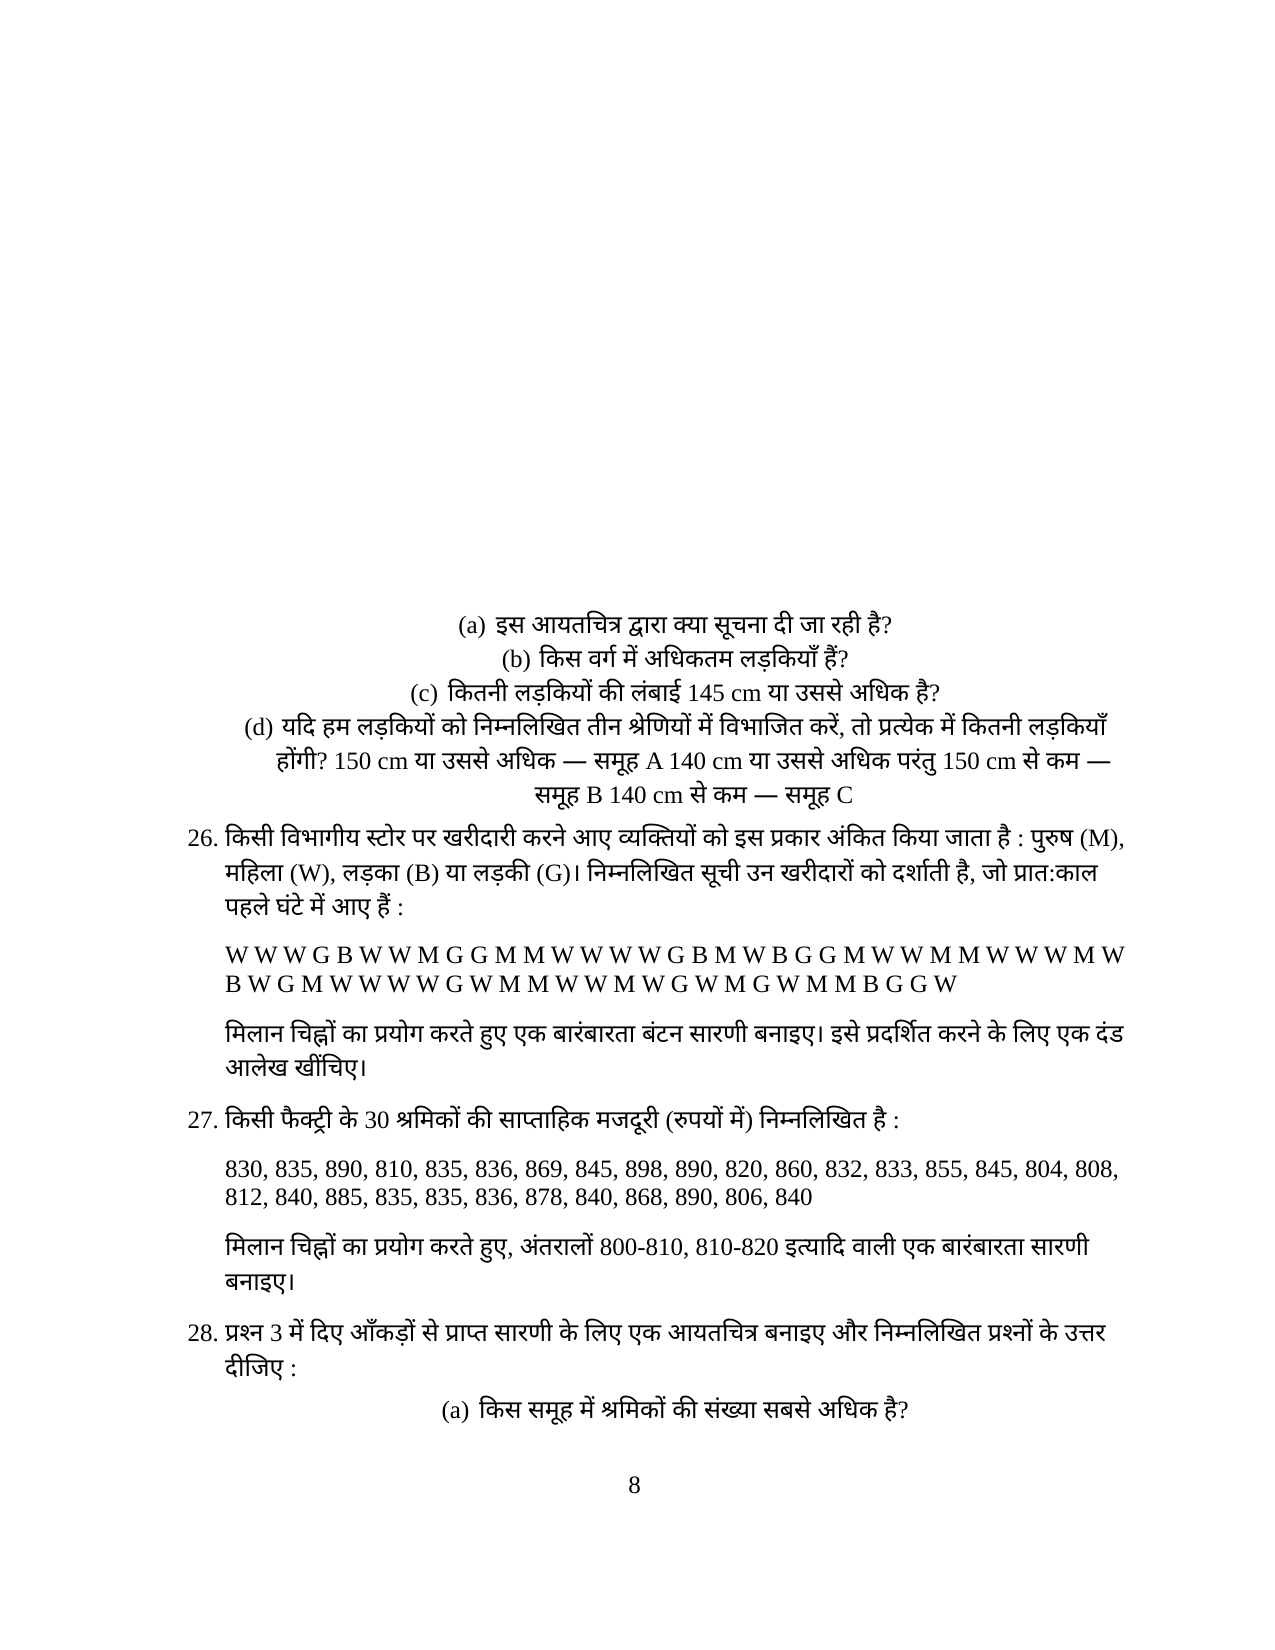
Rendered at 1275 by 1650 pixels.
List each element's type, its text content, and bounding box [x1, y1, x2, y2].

list कितनी लड़कियों की लंबाई 145 cm या उससे अधिक है? [225, 675, 1125, 709]
list 830, 835, 890, 810, 835, 836, 869, 845, 898, 890, 820, 860, 832, 833, 855, 845, 804, 808, 812, 840, 885, 835, 835, 836, 878, 840, 868, 890, 806, 840 [187, 1154, 1125, 1211]
list किस वर्ग में अधिकतम लड़कियाँ हैं? [225, 641, 1125, 675]
list मिलान चिह्नों का प्रयोग करते हुए एक बारंबारता बंटन सारणी बनाइए। इसे प्रदर्शित करने के लिए एक दंड आलेख खींचिए। [187, 1016, 1125, 1084]
list W W W G B W W M G G M M W W W W G B M W B G G M W W M M W W W M W B W G M W W W W G W M M W W M W G W M G W M M B G G W [187, 940, 1125, 998]
list प्रश्‍न 3 में दिए आँकड़ों से प्राप्त सारणी के लिए एक आयतचित्र बनाइए और निम्नलिखित प्रश्‍नों के उत्तर दीजिए : [187, 1315, 1125, 1383]
list किस समूह में श्रमिकों की संख्या सबसे अधिक है? [225, 1392, 1125, 1426]
list इस आयतचित्र द्वारा क्या सूचना दी जा रही है? [225, 607, 1125, 641]
list मिलान चिह्नों का प्रयोग करते हुए, अंतरालों 800-810, 810-820 इत्यादि वाली एक बारंबारता सारणी बनाइए। [187, 1229, 1125, 1297]
list यदि हम लड़कियों को निम्नलिखित तीन श्रेणियों में विभाजित करें, तो प्रत्येक में कितनी लड़कियाँ होंगी? 150 cm या उससे अधिक — समूह A 140 cm या उससे अधिक परंतु 150 cm से कम — समूह B 140 cm से कम — समूह C [225, 709, 1125, 811]
list किसी फैक्ट्री के 30 श्रमिकों की साप्ताहिक मजदूरी (रुपयों में) निम्नलिखित है : [187, 1102, 1125, 1136]
list किसी विभागीय स्टोर पर खरीदारी करने आए व्यक्तियों को इस प्रकार अंकित किया जाता है : पुरुष (M), महिला (W), लड़का (B) या लड़की (G)। निम्नलिखित सूची उन खरीदारों को दर्शाती है, जो प्रात:काल पहले घंटे में आए हैं : [187, 820, 1125, 922]
list [187, 150, 1125, 598]
